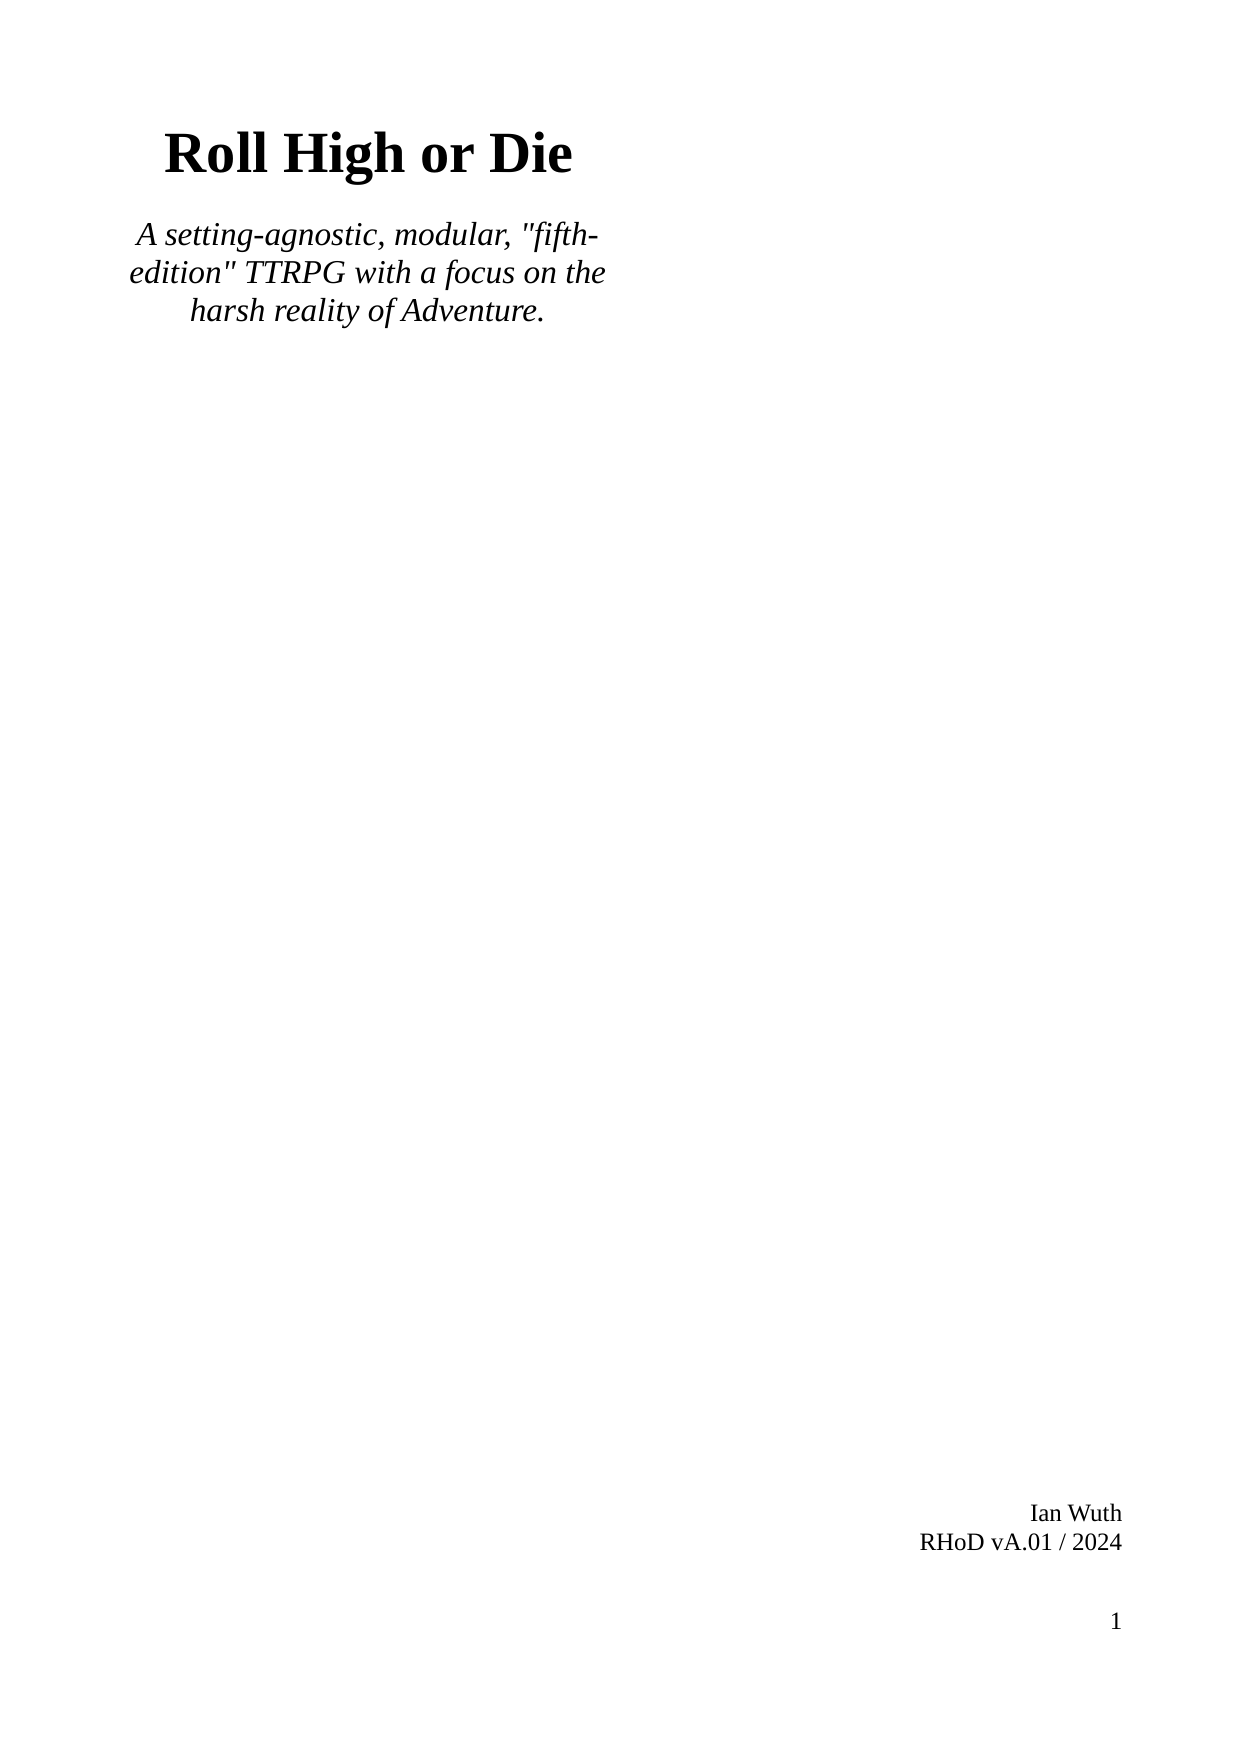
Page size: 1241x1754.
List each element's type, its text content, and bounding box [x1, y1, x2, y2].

text Ian Wuth RHoD vA.01 / 2024 [620, 1498, 1122, 1556]
text A setting-agnostic, modular, "fifth-edition" TTRPG with a focus on the harsh reality of Adventure. [118, 214, 620, 329]
text Roll High or Die [118, 118, 620, 185]
